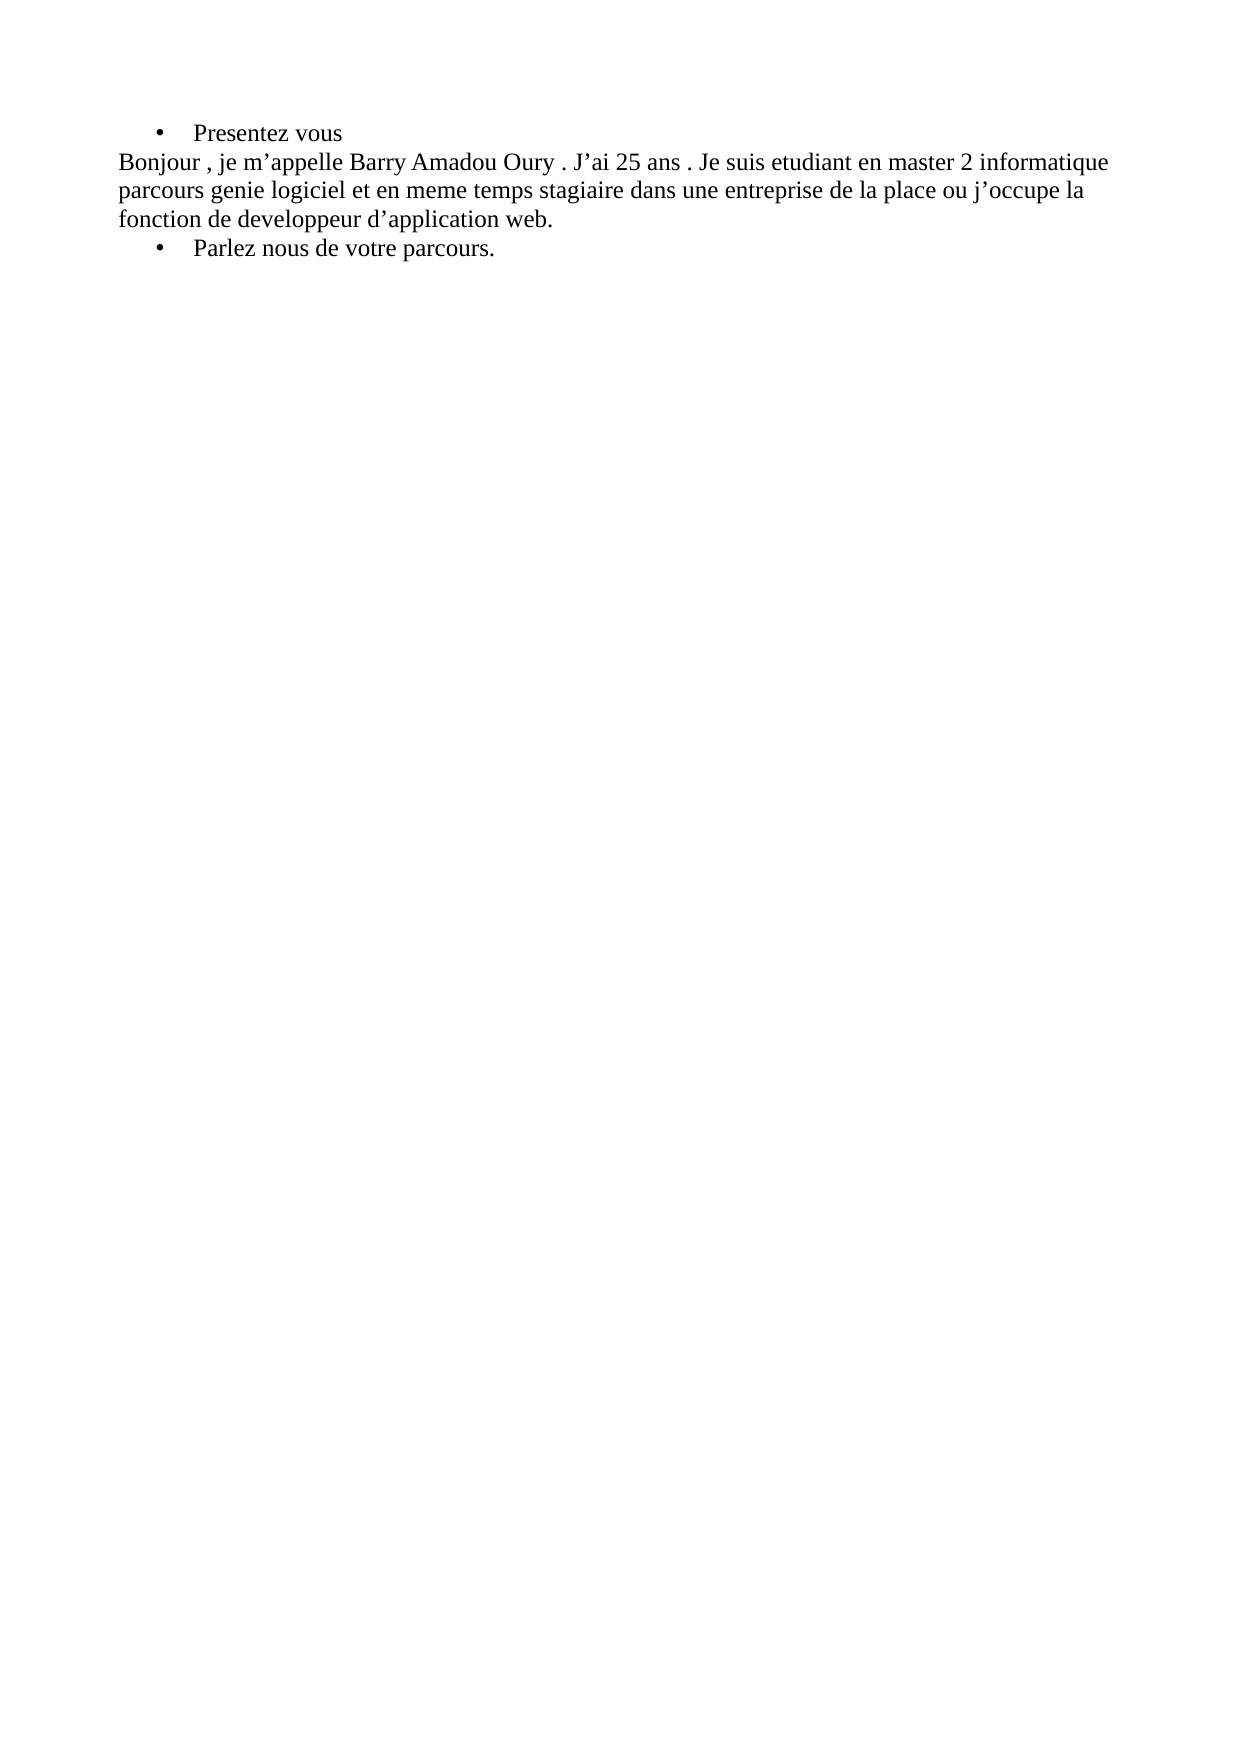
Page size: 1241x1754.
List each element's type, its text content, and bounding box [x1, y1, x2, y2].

text Bonjour , je m’appelle Barry Amadou Oury . J’ai 25 ans . Je suis etudiant en master 2 informatique parcours genie logiciel et en meme temps stagiaire dans une entreprise de la place ou j’occupe la fonction de developpeur d’application web. [118, 147, 1122, 233]
list Presentez vous [156, 118, 1122, 147]
list Parlez nous de votre parcours. [156, 233, 1122, 262]
